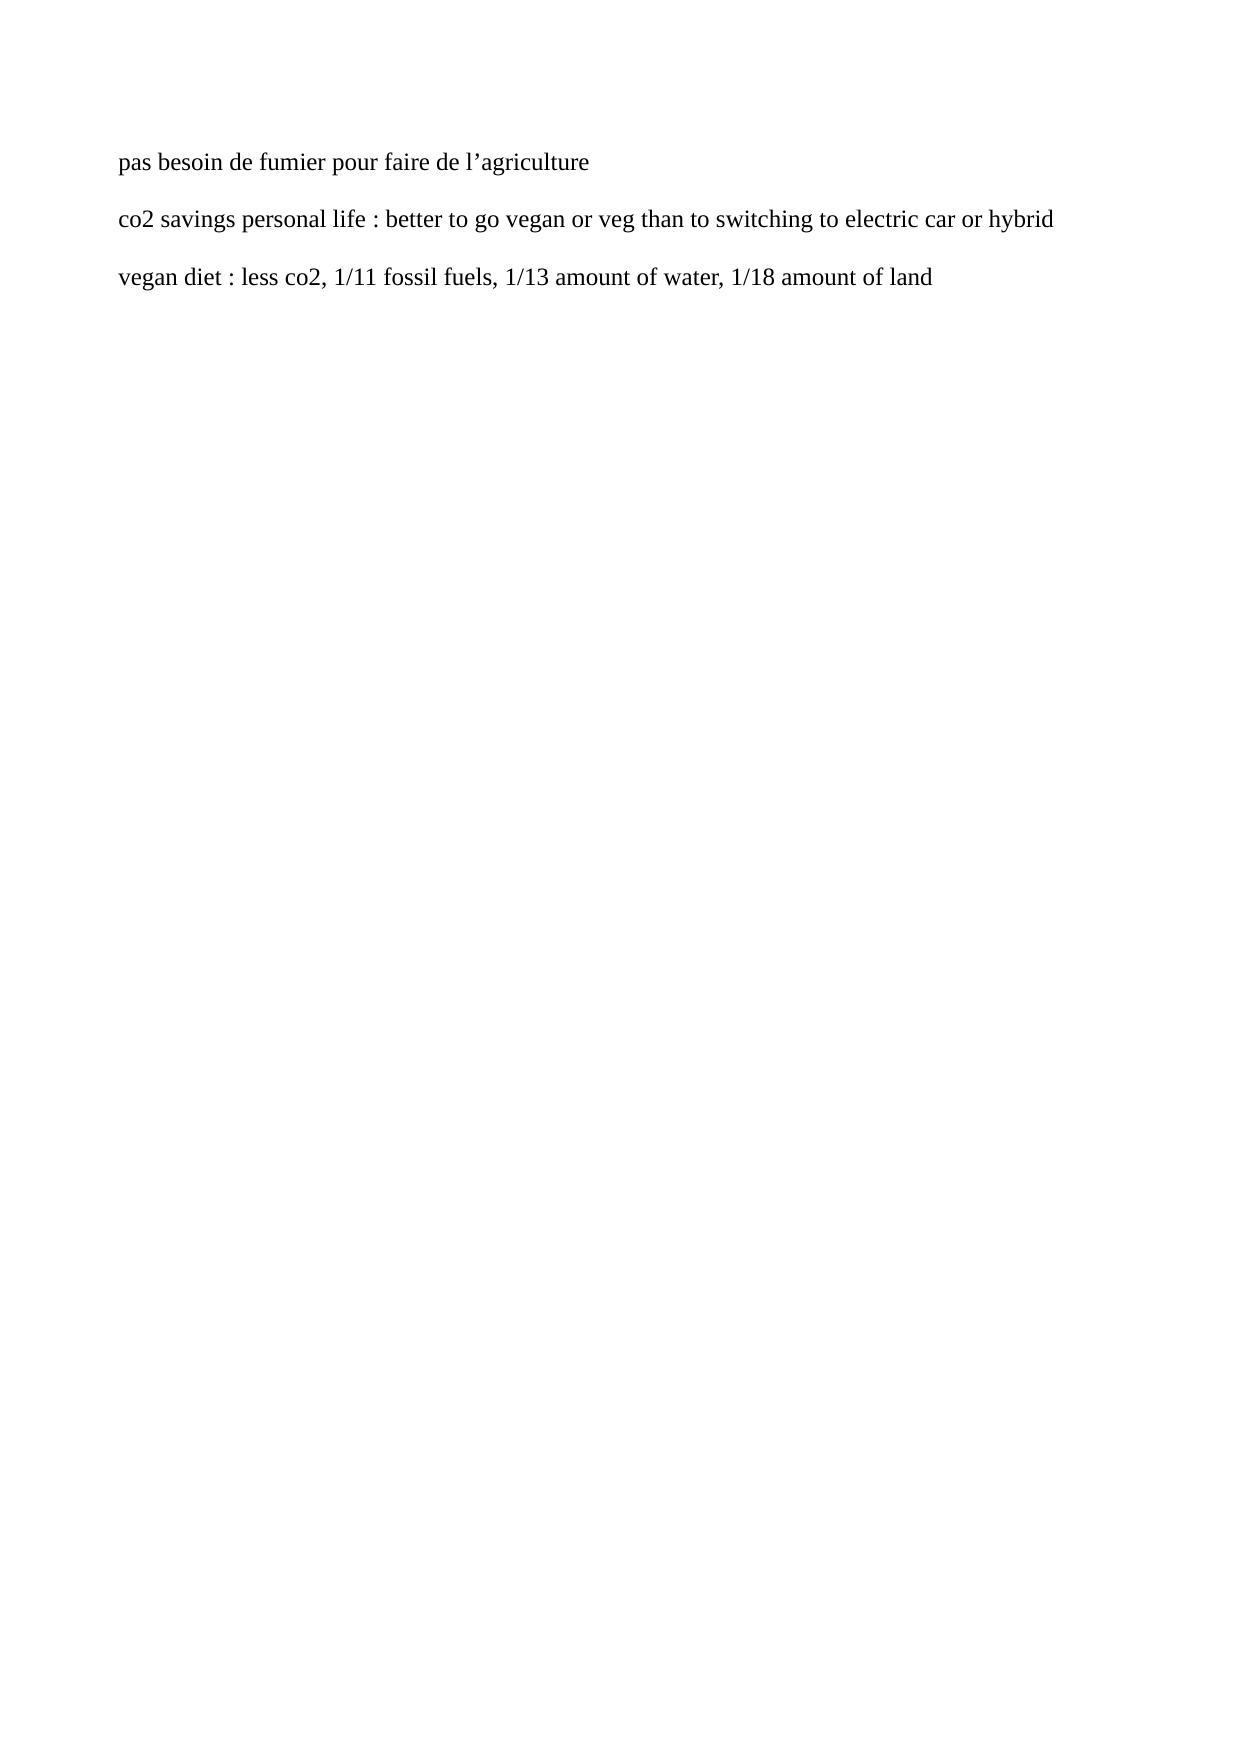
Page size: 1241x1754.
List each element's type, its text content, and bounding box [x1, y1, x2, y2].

text vegan diet : less co2, 1/11 fossil fuels, 1/13 amount of water, 1/18 amount of land [118, 262, 1122, 291]
text co2 savings personal life : better to go vegan or veg than to switching to electric car or hybrid [118, 204, 1122, 233]
text pas besoin de fumier pour faire de l’agriculture [118, 147, 1122, 176]
